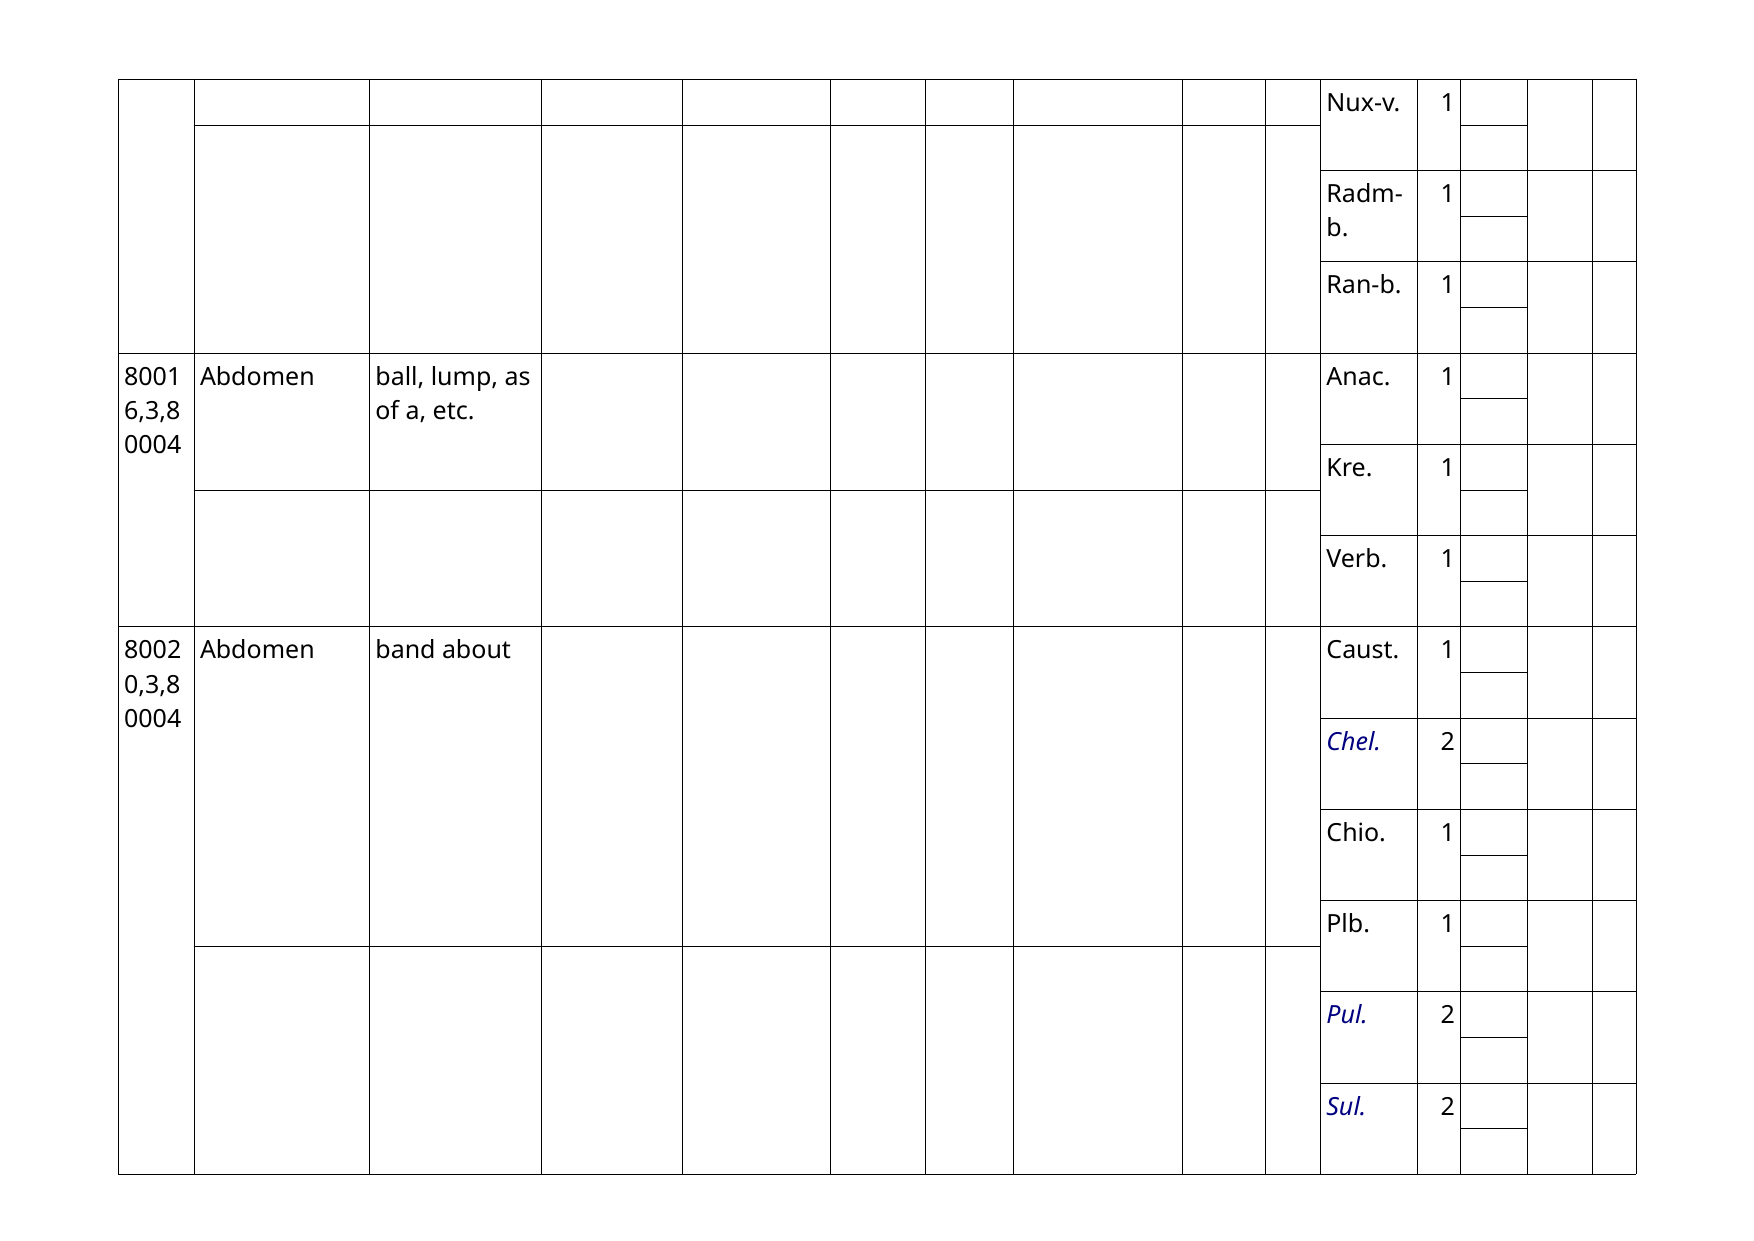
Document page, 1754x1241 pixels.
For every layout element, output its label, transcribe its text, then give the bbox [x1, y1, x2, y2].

table_cell [542, 491, 682, 626]
table_cell [1461, 1129, 1527, 1174]
table_cell [1461, 1084, 1527, 1128]
table_cell [542, 947, 682, 1174]
table_cell [370, 947, 541, 1174]
table_cell [1461, 901, 1527, 946]
table_cell Kre. [1321, 445, 1417, 535]
table_cell [1461, 354, 1527, 398]
table_cell [1593, 262, 1636, 353]
table_cell [1014, 126, 1182, 353]
table_cell [1528, 1084, 1592, 1174]
table_cell [1528, 627, 1592, 718]
table_cell Verb. [1321, 536, 1417, 626]
table_cell 1 [1418, 627, 1460, 718]
table_cell [1266, 627, 1320, 946]
table_cell Ran-b. [1321, 262, 1417, 353]
table_cell [1461, 171, 1527, 216]
table_cell [683, 126, 830, 353]
table_cell [1461, 399, 1527, 444]
table_cell [119, 80, 194, 353]
table_cell [542, 80, 682, 124]
table_cell [1593, 536, 1636, 626]
table_cell [1461, 764, 1527, 809]
table_cell [1528, 262, 1592, 353]
table_cell [1266, 947, 1320, 1174]
table_cell band about [370, 627, 541, 946]
table_cell [1461, 673, 1527, 718]
table_cell [1183, 80, 1265, 124]
table_cell [1528, 354, 1592, 444]
table_cell [1183, 627, 1265, 946]
table_cell 1 [1418, 80, 1460, 170]
table_cell [831, 947, 925, 1174]
table_cell [1528, 171, 1592, 261]
table_cell [926, 354, 1013, 489]
table_cell [1266, 80, 1320, 124]
table_cell [1593, 901, 1636, 991]
table_cell [926, 627, 1013, 946]
table_cell [1593, 627, 1636, 718]
table_cell [370, 80, 541, 124]
table_cell [195, 80, 369, 124]
table_cell [1183, 126, 1265, 353]
table_cell [542, 627, 682, 946]
table_cell [1461, 126, 1527, 170]
table_cell Abdomen [195, 627, 369, 946]
table_cell [1461, 1038, 1527, 1083]
table_cell 80016,3,80004 [119, 354, 194, 626]
table_cell [1461, 308, 1527, 353]
table_cell [370, 126, 541, 353]
table_cell [1461, 947, 1527, 991]
table_cell [1461, 719, 1527, 763]
table_cell [1461, 582, 1527, 626]
table_cell [1593, 719, 1636, 809]
table_cell [1461, 536, 1527, 581]
table_cell [370, 491, 541, 626]
table_cell [1593, 810, 1636, 900]
table_cell [1461, 80, 1527, 124]
table_cell [1528, 810, 1592, 900]
table_cell [1528, 901, 1592, 991]
table_cell 1 [1418, 445, 1460, 535]
table_cell [926, 126, 1013, 353]
table_cell 1 [1418, 262, 1460, 353]
table_cell [1014, 491, 1182, 626]
table_cell [831, 126, 925, 353]
table_cell [1461, 627, 1527, 672]
table_cell [683, 354, 830, 489]
table_cell [542, 126, 682, 353]
table_cell [1014, 627, 1182, 946]
table_cell [195, 491, 369, 626]
table_cell 1 [1418, 354, 1460, 444]
table_cell [1593, 80, 1636, 170]
table_cell [1593, 992, 1636, 1083]
table_cell [683, 80, 830, 124]
table_cell [1461, 992, 1527, 1037]
table_cell 2 [1418, 719, 1460, 809]
table_cell Pul. [1321, 992, 1417, 1083]
table_cell 2 [1418, 992, 1460, 1083]
table_cell 80020,3,80004 [119, 627, 194, 1174]
table_cell [195, 126, 369, 353]
table_cell [1593, 445, 1636, 535]
table_cell [542, 354, 682, 489]
table_cell 1 [1418, 901, 1460, 991]
table_cell Chel. [1321, 719, 1417, 809]
table_cell [1461, 491, 1527, 535]
table_cell [1593, 171, 1636, 261]
table_cell [1528, 536, 1592, 626]
table_cell Nux-v. [1321, 80, 1417, 170]
table_cell Sul. [1321, 1084, 1417, 1174]
table_cell [1014, 947, 1182, 1174]
table_cell [1183, 354, 1265, 489]
table_cell [1528, 719, 1592, 809]
table_cell [926, 491, 1013, 626]
table_cell [1593, 1084, 1636, 1174]
table_cell [1461, 262, 1527, 307]
table_cell [1461, 810, 1527, 854]
table_cell [1183, 491, 1265, 626]
table_cell [1183, 947, 1265, 1174]
table_cell [926, 947, 1013, 1174]
table_cell 2 [1418, 1084, 1460, 1174]
table_cell Abdomen [195, 354, 369, 489]
table_cell [1528, 445, 1592, 535]
table_cell [1593, 354, 1636, 444]
table_cell [1528, 80, 1592, 170]
table_cell Anac. [1321, 354, 1417, 444]
table_cell 1 [1418, 536, 1460, 626]
table_cell [831, 491, 925, 626]
table_cell [195, 947, 369, 1174]
table_cell [1461, 445, 1527, 489]
table_cell 1 [1418, 810, 1460, 900]
table_cell [1528, 992, 1592, 1083]
table_cell Radm-b. [1321, 171, 1417, 261]
table_cell [683, 947, 830, 1174]
table_cell [1266, 491, 1320, 626]
table_cell [1461, 217, 1527, 261]
table_cell Chio. [1321, 810, 1417, 900]
table_cell [831, 354, 925, 489]
table_cell Caust. [1321, 627, 1417, 718]
table_cell [1014, 80, 1182, 124]
table_cell [683, 491, 830, 626]
table_cell [1266, 126, 1320, 353]
table_cell [831, 627, 925, 946]
table_cell [831, 80, 925, 124]
table_cell ball, lump, as of a, etc. [370, 354, 541, 489]
table_cell Plb. [1321, 901, 1417, 991]
table_cell [926, 80, 1013, 124]
table_cell [1266, 354, 1320, 489]
table_cell [1014, 354, 1182, 489]
table_cell [683, 627, 830, 946]
table_cell [1461, 856, 1527, 900]
table_cell 1 [1418, 171, 1460, 261]
